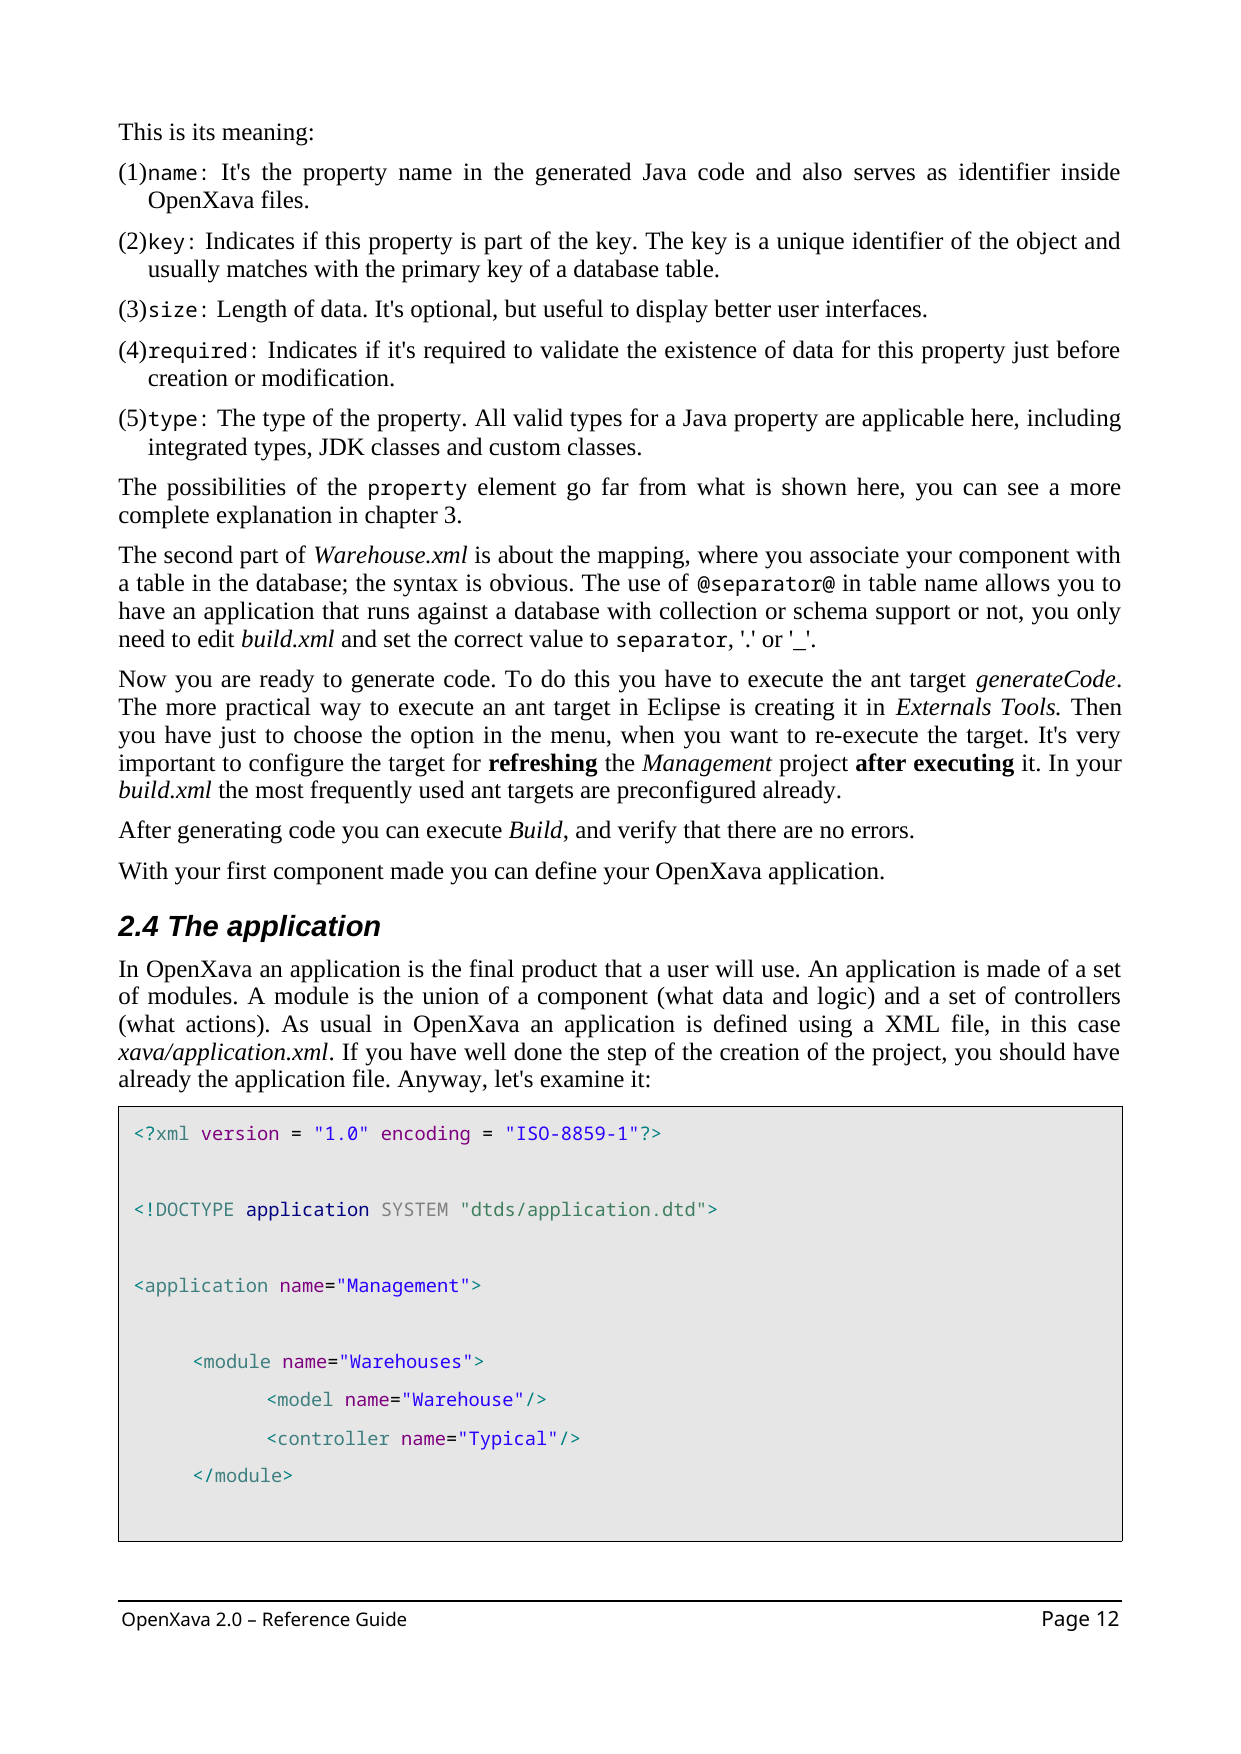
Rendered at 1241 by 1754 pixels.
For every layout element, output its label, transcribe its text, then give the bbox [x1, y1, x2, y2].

text </module> [119, 1448, 1122, 1486]
text The second part of Warehouse.xml is about the mapping, where you associate your component with a table in the database; the syntax is obvious. The use of @separator@ in table name allows you to have an application that runs against a database with collection or schema support or not, you only need to edit build.xml and set the correct value to separator, '.' or '_'. [118, 541, 1122, 653]
text <model name="Warehouse"/> [119, 1372, 1122, 1410]
text With your first component made you can define your OpenXava application. [118, 857, 1122, 884]
text This is its meaning: [118, 118, 1122, 146]
subtitle The application [118, 909, 1122, 942]
text <?xml version = "1.0" encoding = "ISO-8859-1"?> [119, 1107, 1122, 1144]
text In OpenXava an application is the final product that a user will use. An application is made of a set of modules. A module is the union of a component (what data and logic) and a set of controllers (what actions). As usual in OpenXava an application is defined using a XML file, in this case xava/application.xml. If you have well done the step of the creation of the project, you should have already the application file. Anyway, let's examine it: [118, 955, 1122, 1093]
list type: The type of the property. All valid types for a Java property are applicable here, including integrated types, JDK classes and custom classes. [118, 404, 1122, 460]
text <!DOCTYPE application SYSTEM "dtds/application.dtd"> [119, 1182, 1122, 1220]
text The possibilities of the property element go far from what is shown here, you can see a more complete explanation in chapter 3. [118, 473, 1122, 529]
list size: Length of data. It's optional, but useful to display better user interfaces. [118, 295, 1122, 323]
text Now you are ready to generate code. To do this you have to execute the ant target generateCode. The more practical way to execute an ant target in Eclipse is creating it in Externals Tools. Then you have just to choose the option in the menu, when you want to re-execute the target. It's very important to configure the target for refreshing the Management project after executing it. In your build.xml the most frequently used ant targets are preconfigured already. [118, 666, 1122, 804]
list key: Indicates if this property is part of the key. The key is a unique identifier of the object and usually matches with the primary key of a database table. [118, 227, 1122, 283]
text After generating code you can execute Build, and verify that there are no errors. [118, 817, 1122, 844]
list required: Indicates if it's required to validate the existence of data for this property just before creation or modification. [118, 336, 1122, 392]
text <controller name="Typical"/> [119, 1410, 1122, 1448]
list name: It's the property name in the generated Java code and also serves as identifier inside OpenXava files. [118, 158, 1122, 214]
text <application name="Management"> [119, 1258, 1122, 1296]
text <module name="Warehouses"> [119, 1334, 1122, 1372]
